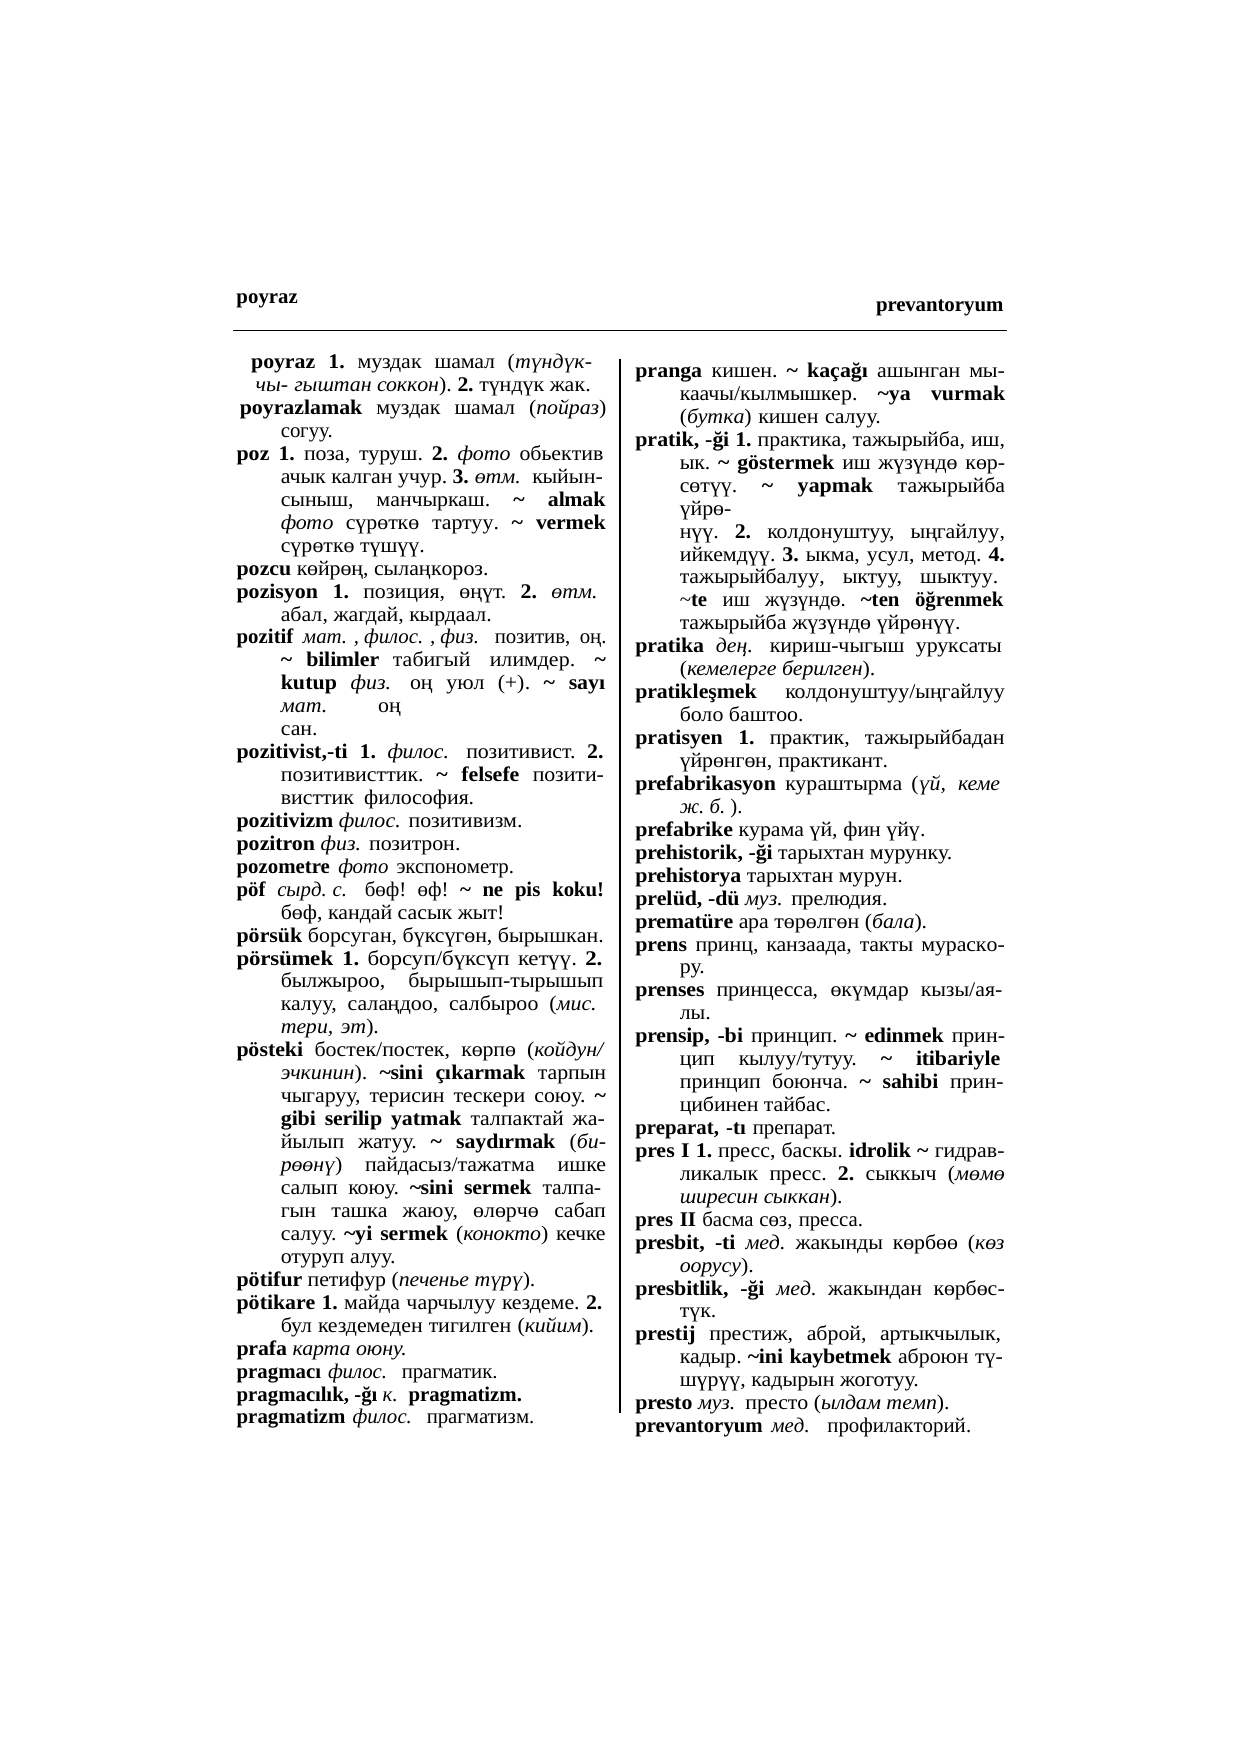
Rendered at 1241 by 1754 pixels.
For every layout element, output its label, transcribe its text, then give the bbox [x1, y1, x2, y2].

text согуу. [281, 419, 337, 442]
text гын ташка жаюу, өлөрчө сабап салуу. ~yi sermek (конокто) кечке отуруп алуу. [281, 1199, 606, 1268]
text ~te иш жүзүндө. ~ten öğrenmek [679, 588, 1004, 611]
text бул кездемеден тигилген (кийим). [281, 1314, 599, 1337]
text prehistorya тарыхтан мурун. prelüd, -dü муз. прелюдия. prematüre ара төрөлгөн (бала). [635, 864, 963, 933]
text pörsümek 1. борсуп/бүксүп кетүү. 2. [236, 947, 609, 969]
text pragmacılık, -ğı к. pragmatizm. [236, 1383, 609, 1406]
text кадыр. ~ini kaybetmek аброюн тү- шүрүү, кадырын жоготуу. [679, 1345, 1005, 1391]
text тери, эт). [281, 1016, 379, 1038]
text pötikare 1. майда чарчылуу кездеме. 2. [236, 1291, 609, 1314]
text presto муз. престо (ылдам темп). [635, 1391, 1065, 1414]
text (кемелерге берилген). [679, 657, 876, 680]
text pöf сырд. с. бөф! өф! ~ ne pis koku! [236, 878, 609, 901]
text prevantoryum мед. профилакторий. [635, 1414, 1065, 1437]
text pozometre фото экспонометр. [236, 855, 609, 878]
text pozisyon 1. позиция, өңүт. 2. өтм. [236, 580, 609, 603]
text pres I 1. пресс, баскы. idrolik ~ гидрав- ликалык пресс. 2. сыккыч (мөмө ширесин сыккан). [635, 1139, 1005, 1208]
text prenses принцесса, өкүмдар кызы/ая- [635, 978, 1065, 1001]
text pösteki бостек/постек, көрпө (койдун/ [236, 1038, 609, 1061]
text presbitlik, -ği мед. жакындан көрбөс- түк. [635, 1277, 1005, 1322]
text нүү. 2. колдонуштуу, ыңгайлуу, ийкемдүү. 3. ыкма, усул, метод. 4. тажырыйбалуу, ыктуу, шыктуу. [679, 520, 1005, 588]
text pres II басма сөз, пресса. [635, 1208, 1065, 1231]
text pörsük борсуган, бүксүгөн, бырышкан. [236, 924, 609, 947]
text preparat, -tı препарат. [635, 1116, 1065, 1139]
text ж. б. ). [679, 795, 743, 818]
text висттик философия. pozitivizm филос. позитивизм. pozitron физ. позитрон. [236, 786, 567, 855]
text бөф, кандай сасык жыт! [281, 901, 504, 924]
text prefabrikasyon кураштырма (үй, кеме [635, 772, 1046, 795]
text pragmatizm филос. прагматизм. [236, 1406, 609, 1428]
text pratika дең. кириш-чыгыш уруксаты [635, 634, 1065, 657]
text позитивисттик. ~ felsefe позити- [281, 763, 606, 786]
text тажырыйба жүзүндө үйрөнүү. [679, 611, 963, 634]
text poyraz [236, 284, 298, 308]
text poyraz 1. муздак шамал (түндүк-чы- гыштан соккон). 2. түндүк жак. poyrazlamak муздак шамал (пойраз) [236, 350, 609, 419]
text prens принц, канзаада, такты мураско- ру. [635, 933, 1005, 978]
text эчкинин). ~sini çıkarmak тарпын чыгаруу, терисин тескери союу. ~ gibi serilip yatmak талпактай жа- [281, 1061, 606, 1130]
text pratikleşmek колдонуштуу/ыңгайлуу боло баштоо. [635, 680, 1004, 726]
text принцип боюнча. ~ sahibi прин- цибинен тайбас. [679, 1070, 1005, 1116]
text poz 1. поза, туруш. 2. фото обьектив ачык калган учур. 3. өтм. кыйын- [236, 442, 609, 488]
text prehistorik, -ği тарыхтан мурунку. [635, 841, 1065, 864]
text йылып жатуу. ~ saydırmak (би- рөөнү) пайдасыз/тажатма ишке салып коюу. ~sini sermek талпа- [281, 1130, 606, 1199]
text pötifur петифур (печенье түрү). [236, 1268, 609, 1291]
text prestij престиж, аброй, артыкчылык, [635, 1322, 1065, 1345]
text pozitif мат. , филос. , физ. позитив, оң. [236, 626, 609, 648]
text калуу, салаңдоо, салбыроо (мис. [281, 992, 600, 1016]
text ~ bilimler табигый илимдер. ~ kutup физ. оң уюл (+). ~ sayı [281, 648, 606, 694]
text pozitivist,-ti 1. филос. позитивист. 2. [236, 740, 609, 763]
text pozcu көйрөң, сылаңкороз. [236, 557, 609, 580]
text prevantoryum [876, 292, 1065, 316]
text presbit, -ti мед. жакынды көрбөө (көз оорусу). [635, 1231, 1005, 1277]
text абал, жагдай, кырдаал. [281, 603, 493, 626]
text prafa карта оюну. [236, 1337, 609, 1360]
text prensip, -bi принцип. ~ edinmek прин- цип кылуу/тутуу. ~ itibariyle [635, 1024, 1005, 1070]
text сыныш, манчыркаш. ~ almak фото сүрөткө тартуу. ~ vermek сүрөткө түшүү. [281, 488, 606, 557]
text мат. оң сан. [281, 694, 400, 740]
text лы. [679, 1001, 711, 1024]
text prefabrike курама үй, фин үйү. [635, 818, 1046, 841]
text pranga кишен. ~ kaçağı ашынган мы- каачы/кылмышкер. ~ya vurmak (бутка) кишен салуу. [635, 359, 1005, 428]
text pragmacı филос. прагматик. [236, 1360, 609, 1383]
text pratik, -ği 1. практика, тажырыйба, иш, ык. ~ göstermek иш жүзүндө көр- сөтүү. ~ yapmak тажырыйба үйрө- [635, 428, 1005, 520]
text pratisyen 1. практик, тажырыйбадан үйрөнгөн, практикант. [635, 726, 1004, 772]
text былжыроо, бырышып-тырышып [281, 969, 606, 992]
